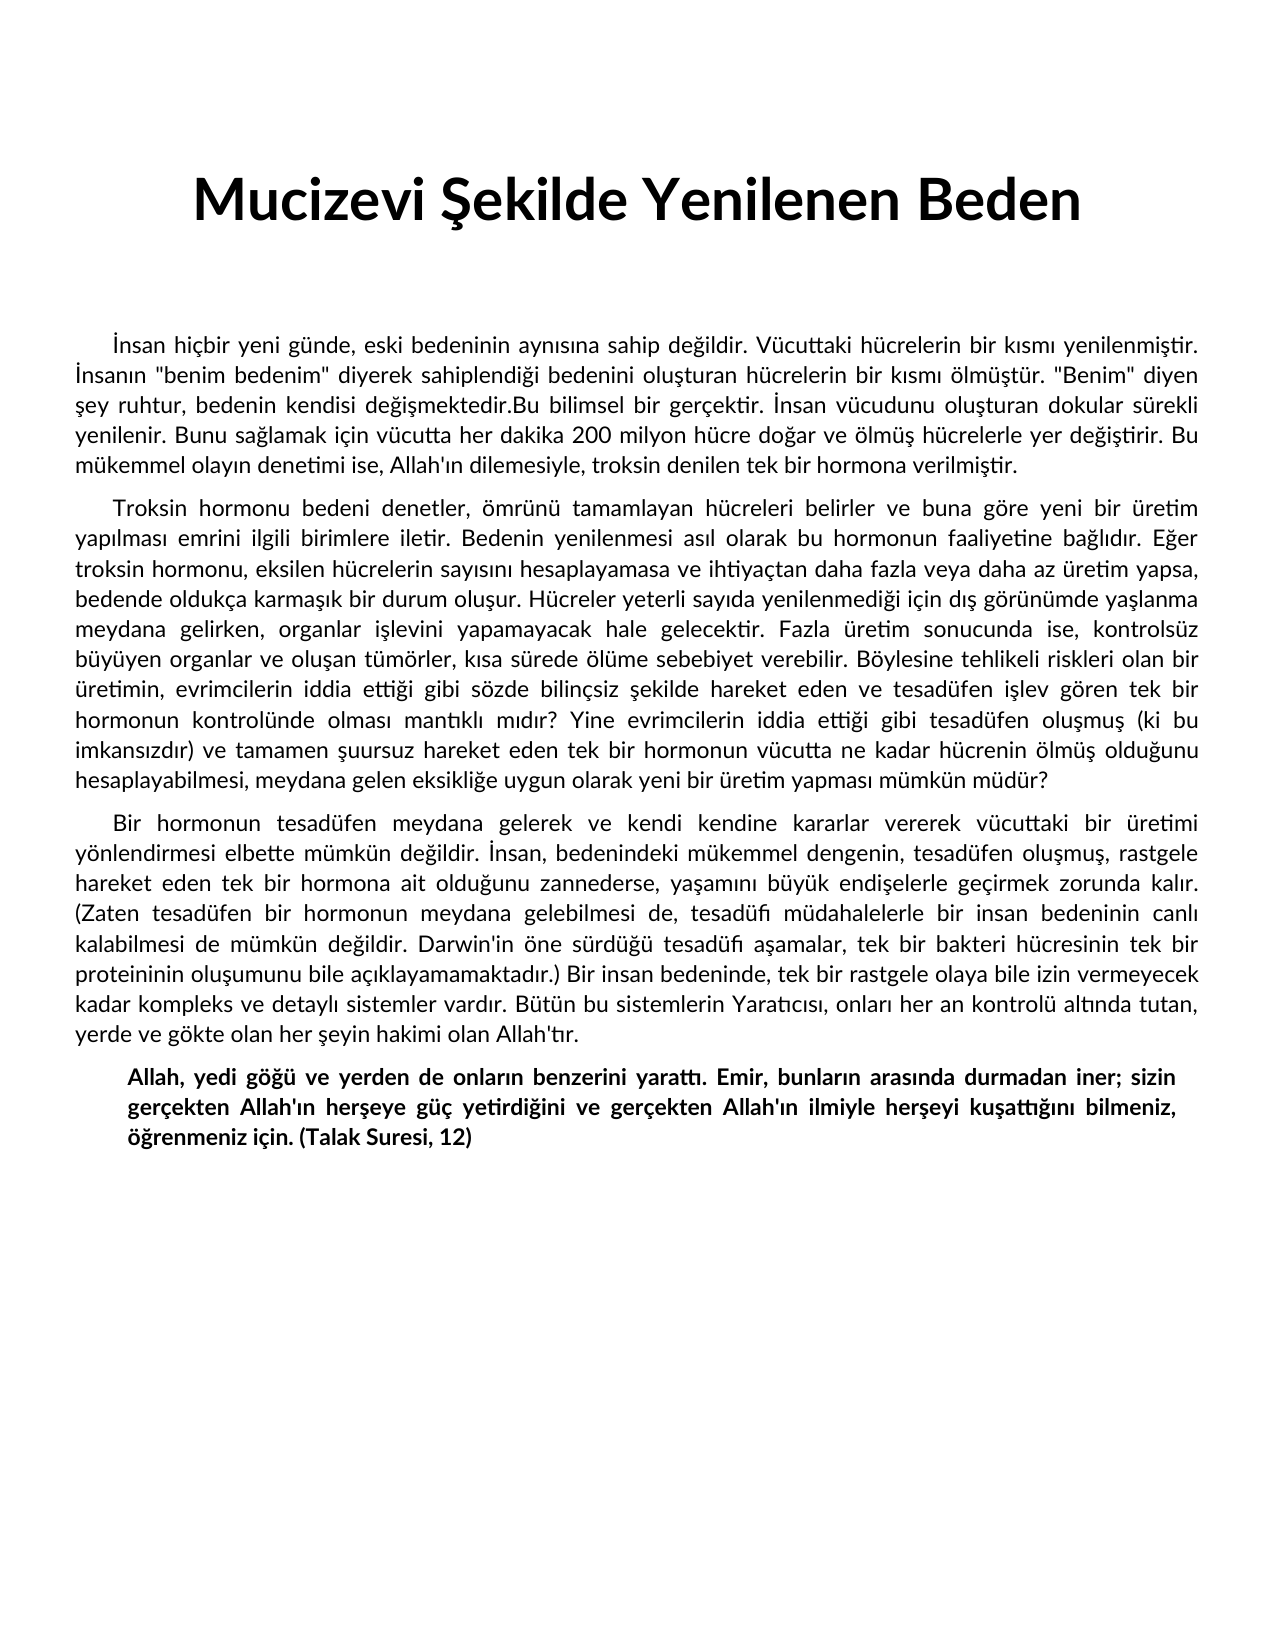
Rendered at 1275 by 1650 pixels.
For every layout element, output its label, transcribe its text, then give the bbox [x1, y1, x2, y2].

subtitle Mucizevi Şekilde Yenilenen Beden [75, 162, 1200, 232]
text Troksin hormonu bedeni denetler, ömrünü tamamlayan hücreleri belirler ve buna göre yeni bir üretim yapılması emrini ilgili birimlere iletir. Bedenin yenilenmesi asıl olarak bu hormonun faaliyetine bağlıdır. Eğer troksin hormonu, eksilen hücrelerin sayısını hesaplayamasa ve ihtiyaçtan daha fazla veya daha az üretim yapsa, bedende oldukça karmaşık bir durum oluşur. Hücreler yeterli sayıda yenilenmediği için dış görünümde yaşlanma meydana gelirken, organlar işlevini yapamayacak hale gelecektir. Fazla üretim sonucunda ise, kontrolsüz büyüyen organlar ve oluşan tümörler, kısa sürede ölüme sebebiyet verebilir. Böylesine tehlikeli riskleri olan bir üretimin, evrimcilerin iddia ettiği gibi sözde bilinçsiz şekilde hareket eden ve tesadüfen işlev gören tek bir hormonun kontrolünde olması mantıklı mıdır? Yine evrimcilerin iddia ettiği gibi tesadüfen oluşmuş (ki bu imkansızdır) ve tamamen şuursuz hareket eden tek bir hormonun vücutta ne kadar hücrenin ölmüş olduğunu hesaplayabilmesi, meydana gelen eksikliğe uygun olarak yeni bir üretim yapması mümkün müdür? [75, 494, 1200, 793]
text Bir hormonun tesadüfen meydana gelerek ve kendi kendine kararlar vererek vücuttaki bir üretimi yönlendirmesi elbette mümkün değildir. İnsan, bedenindeki mükemmel dengenin, tesadüfen oluşmuş, rastgele hareket eden tek bir hormona ait olduğunu zannederse, yaşamını büyük endişelerle geçirmek zorunda kalır. (Zaten tesadüfen bir hormonun meydana gelebilmesi de, tesadüfi müdahalelerle bir insan bedeninin canlı kalabilmesi de mümkün değildir. Darwin'in öne sürdüğü tesadüfi aşamalar, tek bir bakteri hücresinin tek bir proteininin oluşumunu bile açıklayamamaktadır.) Bir insan bedeninde, tek bir rastgele olaya bile izin vermeyecek kadar kompleks ve detaylı sistemler vardır. Bütün bu sistemlerin Yaratıcısı, onları her an kontrolü altında tutan, yerde ve gökte olan her şeyin hakimi olan Allah'tır. [75, 808, 1200, 1047]
text Allah, yedi göğü ve yerden de onların benzerini yarattı. Emir, bunların arasında durmadan iner; sizin gerçekten Allah'ın herşeye güç yetirdiğini ve gerçekten Allah'ın ilmiyle herşeyi kuşattığını bilmeniz, öğrenmeniz için. (Talak Suresi, 12) [127, 1063, 1177, 1151]
text İnsan hiçbir yeni günde, eski bedeninin aynısına sahip değildir. Vücuttaki hücrelerin bir kısmı yenilenmiştir. İnsanın "benim bedenim" diyerek sahiplendiği bedenini oluşturan hücrelerin bir kısmı ölmüştür. "Benim" diyen şey ruhtur, bedenin kendisi değişmektedir.Bu bilimsel bir gerçektir. İnsan vücudunu oluşturan dokular sürekli yenilenir. Bunu sağlamak için vücutta her dakika 200 milyon hücre doğar ve ölmüş hücrelerle yer değiştirir. Bu mükemmel olayın denetimi ise, Allah'ın dilemesiyle, troksin denilen tek bir hormona verilmiştir. [75, 330, 1200, 479]
